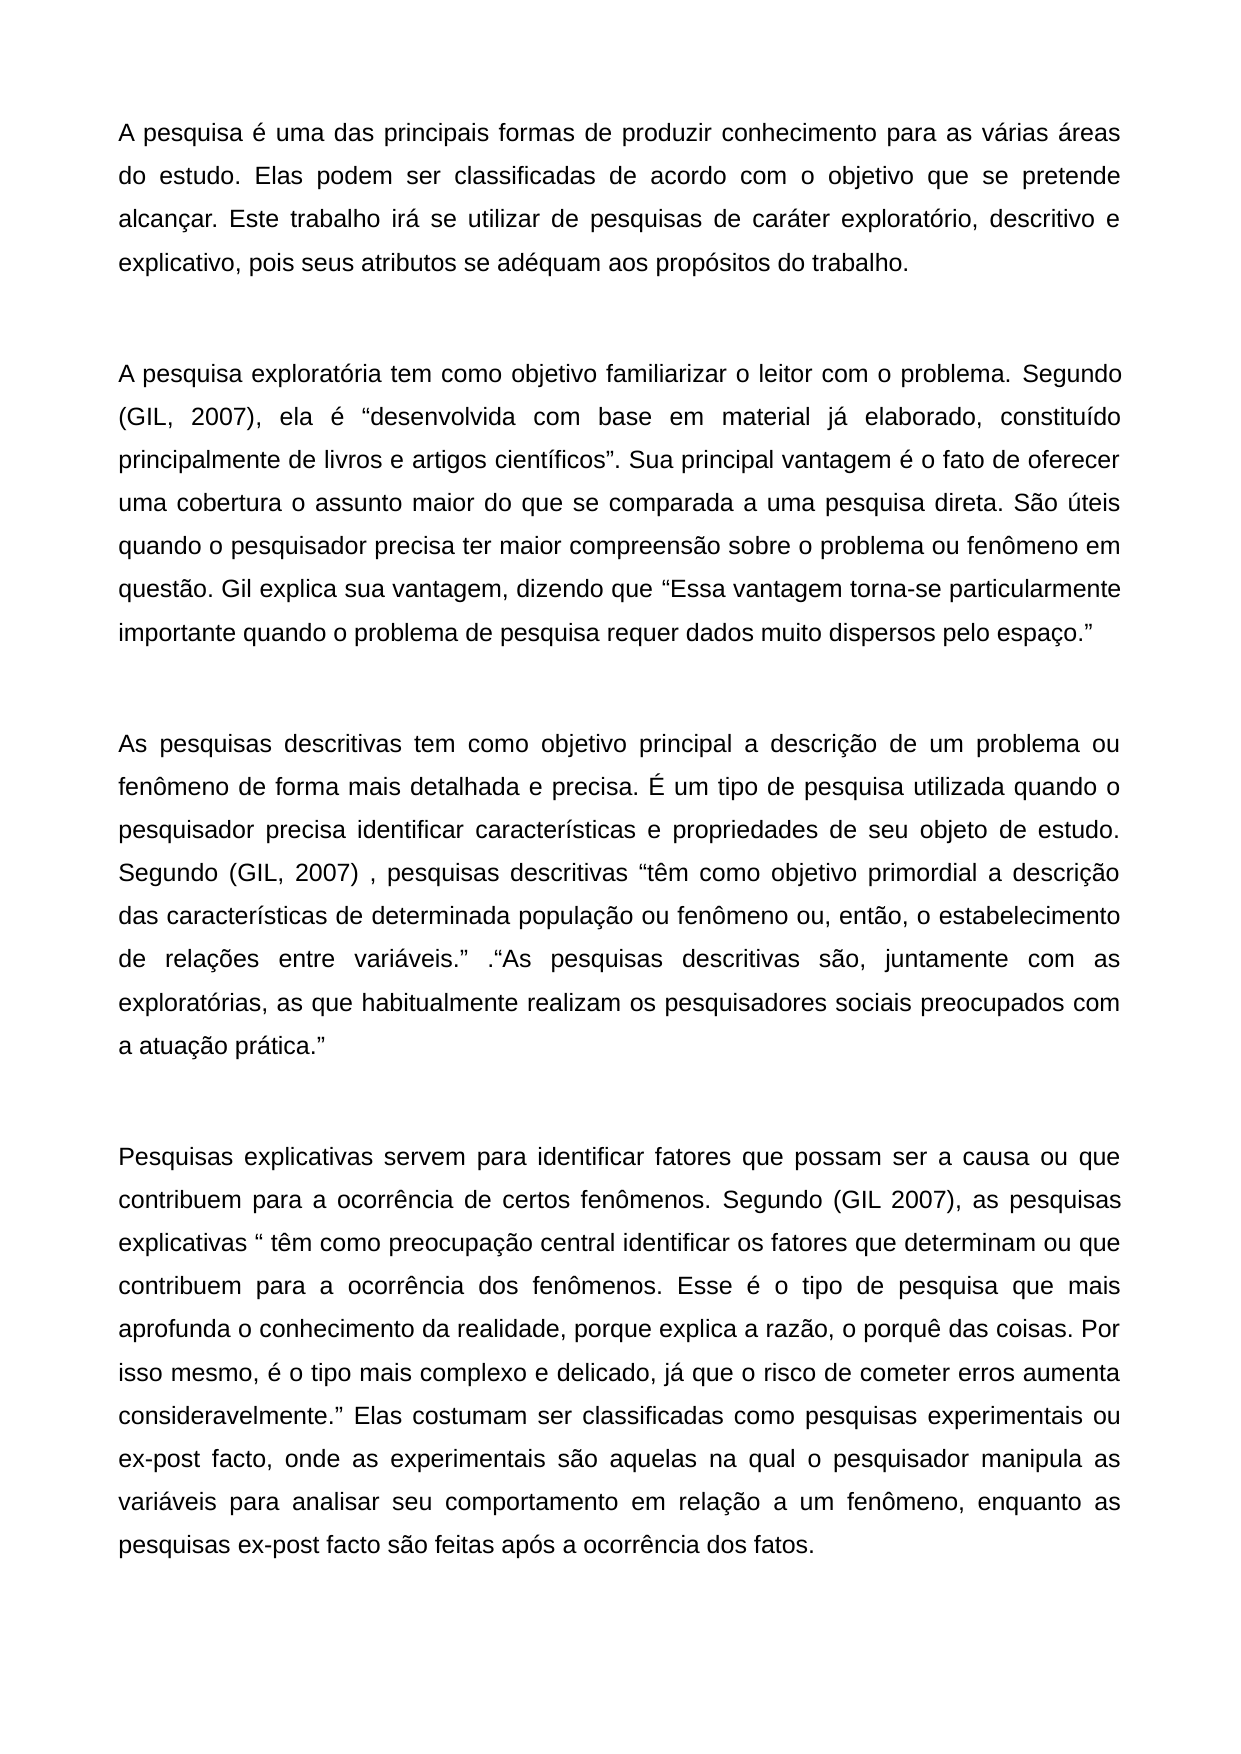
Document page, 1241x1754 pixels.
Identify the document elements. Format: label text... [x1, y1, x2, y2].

text A pesquisa é uma das principais formas de produzir conhecimento para as várias áreas do estudo. Elas podem ser classificadas de acordo com o objetivo que se pretende alcançar. Este trabalho irá se utilizar de pesquisas de caráter exploratório, descritivo e explicativo, pois seus atributos se adéquam aos propósitos do trabalho. [118, 118, 1122, 276]
text A pesquisa exploratória tem como objetivo familiarizar o leitor com o problema. Segundo (GIL, 2007), ela é “desenvolvida com base em material já elaborado, constituído principalmente de livros e artigos científicos”. Sua principal vantagem é o fato de oferecer uma cobertura o assunto maior do que se comparada a uma pesquisa direta. São úteis quando o pesquisador precisa ter maior compreensão sobre o problema ou fenômeno em questão. Gil explica sua vantagem, dizendo que “Essa vantagem torna-se particularmente importante quando o problema de pesquisa requer dados muito dispersos pelo espaço.” [118, 359, 1122, 646]
text As pesquisas descritivas tem como objetivo principal a descrição de um problema ou fenômeno de forma mais detalhada e precisa. É um tipo de pesquisa utilizada quando o pesquisador precisa identificar características e propriedades de seu objeto de estudo. Segundo (GIL, 2007) , pesquisas descritivas “têm como objetivo primordial a descrição das características de determinada população ou fenômeno ou, então, o estabelecimento de relações entre variáveis.” .“As pesquisas descritivas são, juntamente com as exploratórias, as que habitualmente realizam os pesquisadores sociais preocupados com a atuação prática.” [118, 729, 1122, 1059]
text Pesquisas explicativas servem para identificar fatores que possam ser a causa ou que contribuem para a ocorrência de certos fenômenos. Segundo (GIL 2007), as pesquisas explicativas “ têm como preocupação central identificar os fatores que determinam ou que contribuem para a ocorrência dos fenômenos. Esse é o tipo de pesquisa que mais aprofunda o conhecimento da realidade, porque explica a razão, o porquê das coisas. Por isso mesmo, é o tipo mais complexo e delicado, já que o risco de cometer erros aumenta consideravelmente.” Elas costumam ser classificadas como pesquisas experimentais ou ex-post facto, onde as experimentais são aquelas na qual o pesquisador manipula as variáveis para analisar seu comportamento em relação a um fenômeno, enquanto as pesquisas ex-post facto são feitas após a ocorrência dos fatos. [118, 1142, 1122, 1559]
